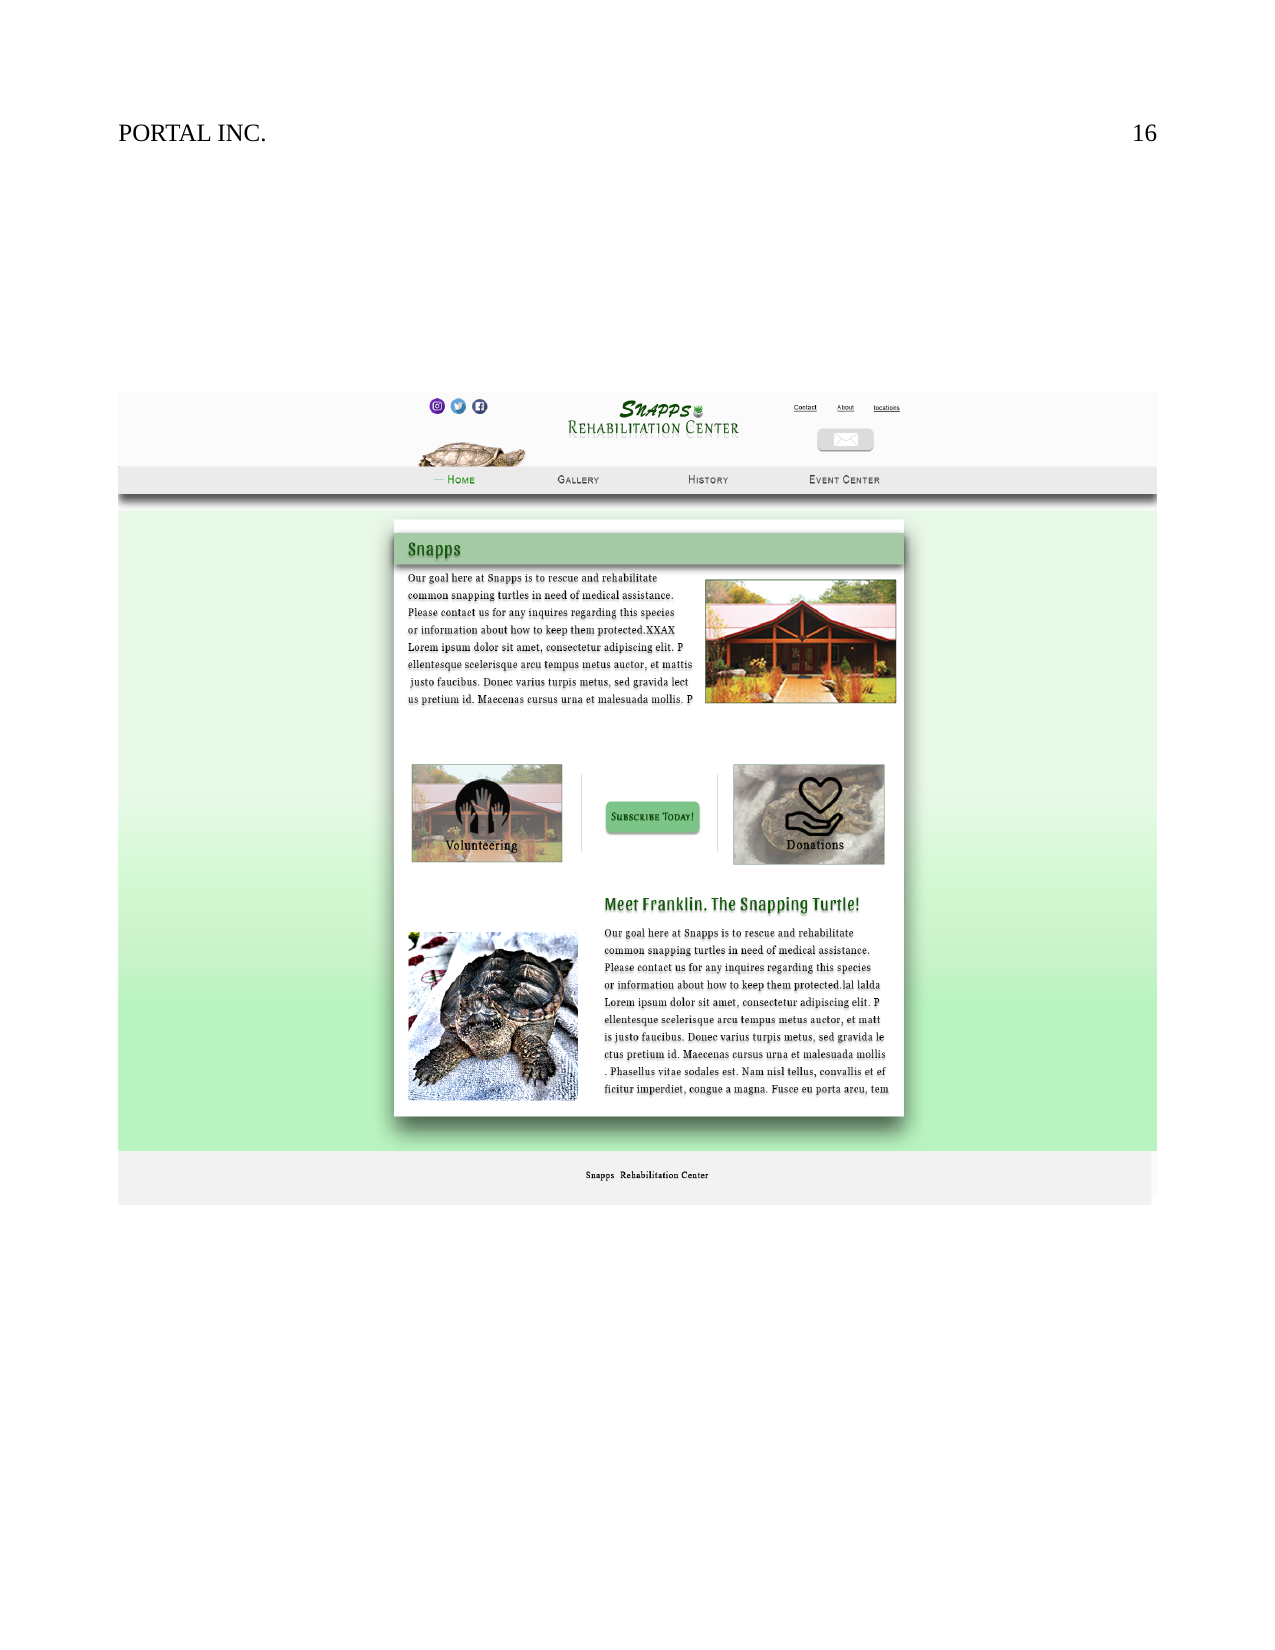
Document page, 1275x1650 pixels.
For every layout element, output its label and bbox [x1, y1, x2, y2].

picture [118, 392, 1157, 1205]
